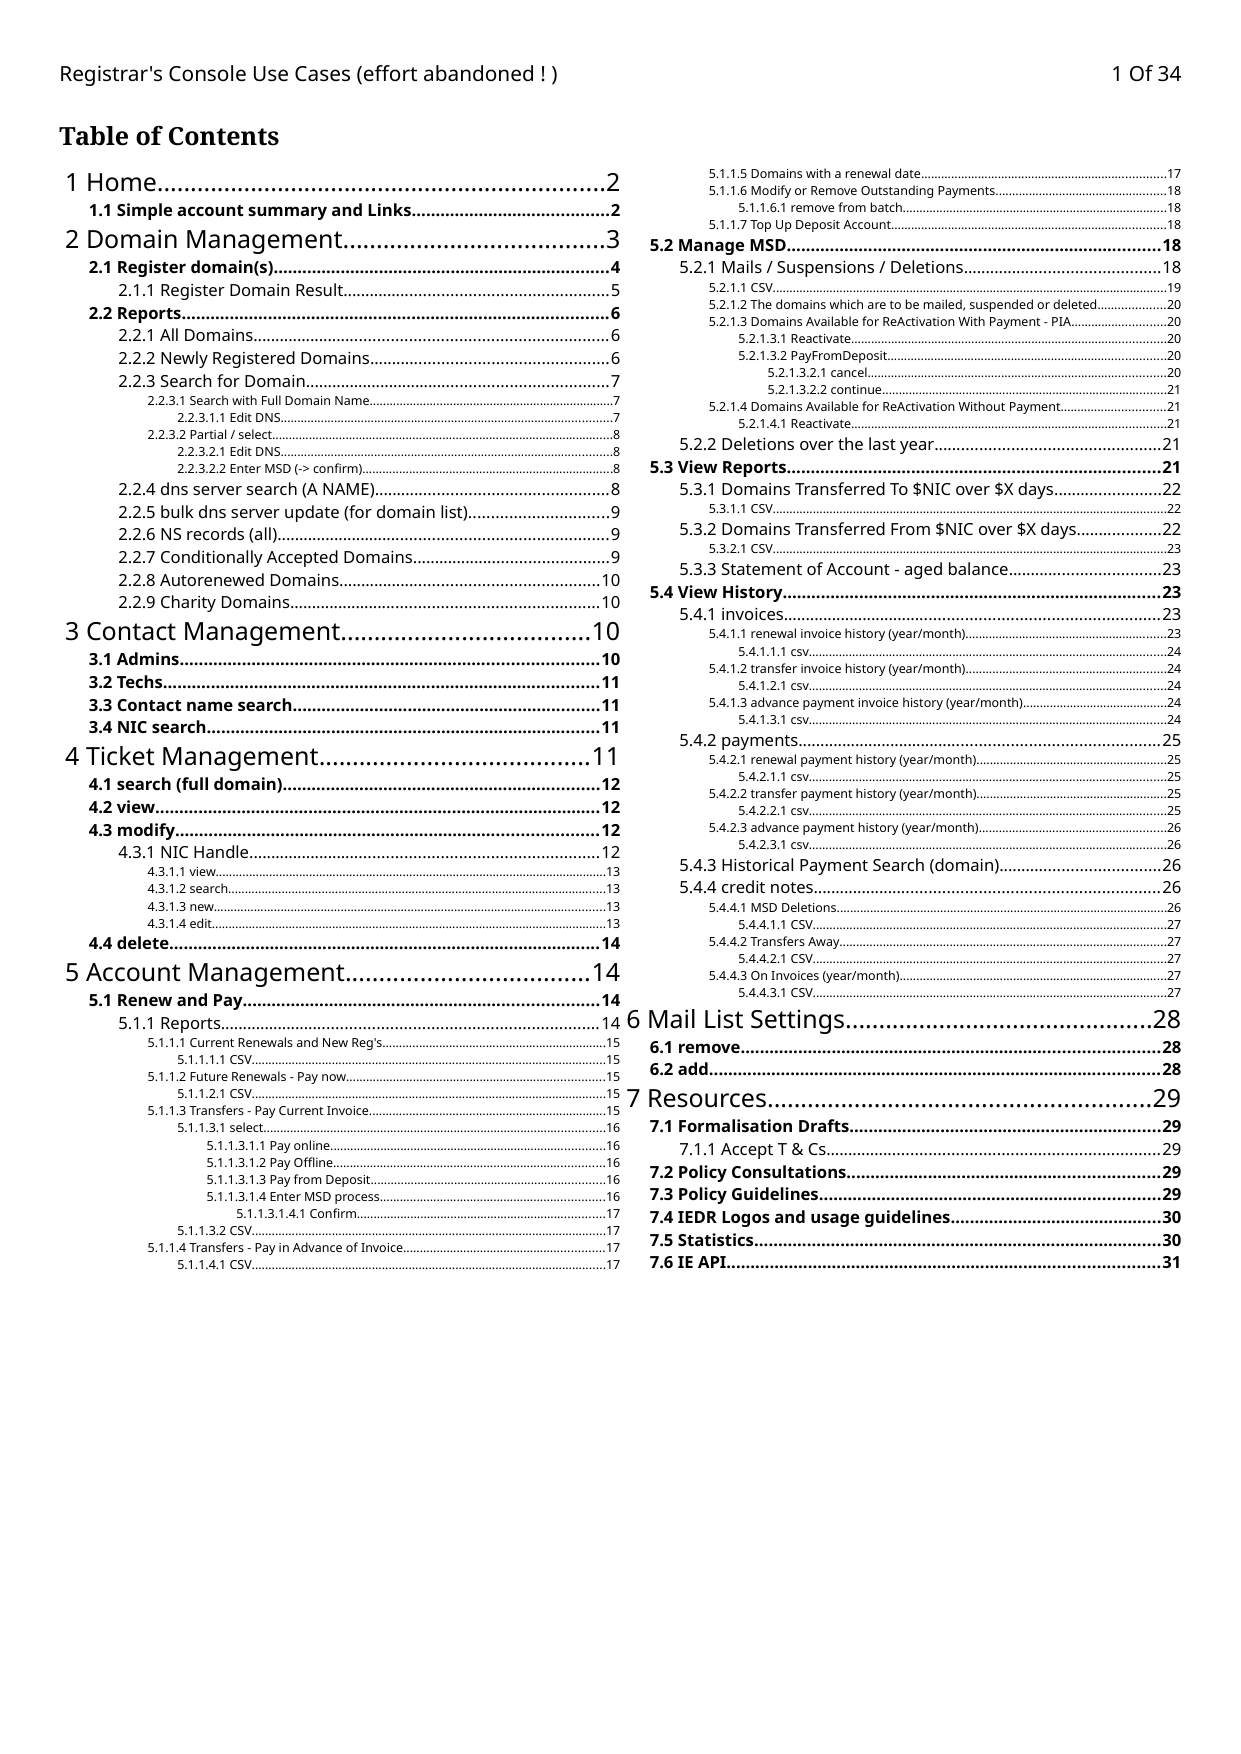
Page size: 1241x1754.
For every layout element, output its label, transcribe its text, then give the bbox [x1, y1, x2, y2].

text 5.1.1.3.1.1 Pay online 16 [206, 1137, 620, 1154]
text 5.2 Manage MSD 18 [649, 233, 1181, 256]
text 5.4 View History 23 [649, 580, 1181, 603]
text 5.4.1.3 advance payment invoice history (year/month) 24 [708, 694, 1181, 711]
text 5.3 View Reports 21 [649, 455, 1181, 478]
text 2.2.3.2.2 Enter MSD (-> confirm) 8 [177, 460, 620, 477]
text 4.3.1.3 new 13 [147, 898, 620, 915]
text 5.1.1.3.1.3 Pay from Deposit 16 [206, 1171, 620, 1188]
text 7.3 Policy Guidelines 29 [649, 1183, 1181, 1206]
text 7.1 Formalisation Drafts 29 [649, 1115, 1181, 1137]
text 5.1.1.3.1.4 Enter MSD process 16 [206, 1188, 620, 1205]
text 2.2.5 bulk dns server update (for domain list) 9 [118, 500, 620, 523]
text 6.1 remove 28 [649, 1035, 1181, 1058]
text 5.1.1.4 Transfers - Pay in Advance of Invoice 17 [147, 1239, 620, 1256]
text 5.1.1.7 Top Up Deposit Account 18 [708, 216, 1181, 233]
text 4.1 search (full domain) 12 [88, 773, 620, 795]
text 7 Resources 29 [626, 1081, 1181, 1115]
text 5.3.1 Domains Transferred To $NIC over $X days 22 [679, 478, 1181, 501]
text 5 Account Management 14 [65, 954, 620, 989]
text 2.2.3 Search for Domain 7 [118, 369, 620, 392]
text 5.4.4.2.1 CSV 27 [738, 950, 1181, 967]
subtitle Table of Contents [59, 118, 1181, 152]
text 5.4.3 Historical Payment Search (domain) 26 [679, 853, 1181, 876]
text 5.3.1.1 CSV 22 [708, 501, 1181, 518]
text 2.1 Register domain(s) 4 [88, 256, 620, 278]
text 2.2.3.1 Search with Full Domain Name 7 [147, 392, 620, 409]
text 2.2.3.2.1 Edit DNS 8 [177, 443, 620, 460]
text 5.1.1 Reports 14 [118, 1011, 620, 1034]
text 3.4 NIC search 11 [88, 716, 620, 739]
text 5.1.1.2.1 CSV 15 [177, 1085, 620, 1102]
text 5.2.1.2 The domains which are to be mailed, suspended or deleted 20 [708, 296, 1181, 313]
text 1 Home 2 [65, 165, 620, 199]
text 5.1.1.6 Modify or Remove Outstanding Payments 18 [708, 182, 1181, 199]
text 6 Mail List Settings 28 [626, 1001, 1181, 1035]
text 5.1.1.3.1.2 Pay Offline 16 [206, 1154, 620, 1171]
text 2 Domain Management 3 [65, 222, 620, 256]
text 5.1.1.1.1 CSV 15 [177, 1051, 620, 1068]
text 5.1.1.2 Future Renewals - Pay now 15 [147, 1068, 620, 1085]
text 5.1.1.6.1 remove from batch 18 [738, 199, 1181, 216]
text 1.1 Simple account summary and Links 2 [88, 199, 620, 222]
text 4.4 delete 14 [88, 932, 620, 954]
text 5.1.1.3.1.4.1 Confirm 17 [236, 1205, 620, 1222]
text 5.4.4.2 Transfers Away 27 [708, 933, 1181, 950]
text 5.2.1.3.1 Reactivate 20 [738, 330, 1181, 347]
text 2.2.2 Newly Registered Domains 6 [118, 347, 620, 369]
text 2.2.4 dns server search (A NAME) 8 [118, 477, 620, 500]
text 7.2 Policy Consultations 29 [649, 1160, 1181, 1183]
text 7.6 IE API 31 [649, 1251, 1181, 1274]
text 5.4.2.2.1 csv 25 [738, 802, 1181, 819]
text 5.4.1.3.1 csv 24 [738, 711, 1181, 728]
text 3 Contact Management 10 [65, 614, 620, 648]
text 5.2.1 Mails / Suspensions / Deletions 18 [679, 256, 1181, 279]
text 5.4.2 payments 25 [679, 728, 1181, 751]
text 5.2.1.3 Domains Available for ReActivation With Payment - PIA 20 [708, 313, 1181, 330]
text 5.4.4.3.1 CSV 27 [738, 984, 1181, 1001]
text 5.2.2 Deletions over the last year 21 [679, 432, 1181, 455]
text 4 Ticket Management 11 [65, 739, 620, 773]
text 7.4 IEDR Logos and usage guidelines 30 [649, 1206, 1181, 1228]
text 5.4.4.1 MSD Deletions 26 [708, 899, 1181, 916]
text 7.1.1 Accept T & Cs 29 [679, 1137, 1181, 1160]
text 2.2.7 Conditionally Accepted Domains 9 [118, 546, 620, 568]
text 5.1.1.4.1 CSV 17 [177, 1256, 620, 1273]
text 5.4.1.1 renewal invoice history (year/month) 23 [708, 626, 1181, 643]
text 5.1 Renew and Pay 14 [88, 989, 620, 1011]
text 2.2.9 Charity Domains 10 [118, 591, 620, 614]
text 2.2.6 NS records (all) 9 [118, 523, 620, 546]
text 5.1.1.5 Domains with a renewal date 17 [708, 165, 1181, 182]
text 5.3.2 Domains Transferred From $NIC over $X days 22 [679, 518, 1181, 540]
text 5.2.1.3.2.1 cancel 20 [767, 364, 1181, 381]
text 5.2.1.4 Domains Available for ReActivation Without Payment 21 [708, 398, 1181, 415]
text 5.1.1.1 Current Renewals and New Reg's 15 [147, 1034, 620, 1051]
text 2.2 Reports 6 [88, 301, 620, 324]
text 7.5 Statistics 30 [649, 1228, 1181, 1251]
text 3.2 Techs 11 [88, 671, 620, 693]
text 5.2.1.3.2 PayFromDeposit 20 [738, 347, 1181, 364]
text 5.4.1.2.1 csv 24 [738, 677, 1181, 694]
text 5.1.1.3 Transfers - Pay Current Invoice 15 [147, 1102, 620, 1119]
text 5.4.1.1.1 csv 24 [738, 643, 1181, 660]
text 5.4.4 credit notes 26 [679, 876, 1181, 899]
text 5.4.4.3 On Invoices (year/month) 27 [708, 967, 1181, 984]
text 2.2.1 All Domains 6 [118, 324, 620, 347]
text 3.1 Admins 10 [88, 648, 620, 671]
text 5.4.2.3.1 csv 26 [738, 836, 1181, 853]
text 2.1.1 Register Domain Result 5 [118, 278, 620, 301]
text 4.3 modify 12 [88, 818, 620, 841]
text 5.4.1.2 transfer invoice history (year/month) 24 [708, 660, 1181, 677]
text 5.4.2.3 advance payment history (year/month) 26 [708, 819, 1181, 836]
text 5.2.1.4.1 Reactivate 21 [738, 415, 1181, 432]
text 5.4.2.1 renewal payment history (year/month) 25 [708, 751, 1181, 768]
text 4.3.1.2 search 13 [147, 881, 620, 898]
text 5.4.2.2 transfer payment history (year/month) 25 [708, 785, 1181, 802]
text 5.2.1.1 CSV 19 [708, 279, 1181, 296]
text 5.1.1.3.1 select 16 [177, 1119, 620, 1137]
text 4.3.1.1 view 13 [147, 863, 620, 881]
text 5.4.4.1.1 CSV 27 [738, 916, 1181, 933]
text 5.4.2.1.1 csv 25 [738, 768, 1181, 785]
text 4.3.1.4 edit 13 [147, 915, 620, 932]
text 2.2.8 Autorenewed Domains 10 [118, 568, 620, 591]
text 5.1.1.3.2 CSV 17 [177, 1222, 620, 1239]
text 5.3.2.1 CSV 23 [708, 540, 1181, 557]
text 5.2.1.3.2.2 continue 21 [767, 381, 1181, 398]
text 6.2 add 28 [649, 1058, 1181, 1081]
text 2.2.3.2 Partial / select 8 [147, 426, 620, 443]
text 4.3.1 NIC Handle 12 [118, 841, 620, 863]
text 2.2.3.1.1 Edit DNS 7 [177, 409, 620, 426]
text 4.2 view 12 [88, 795, 620, 818]
text 3.3 Contact name search 11 [88, 693, 620, 716]
text 5.3.3 Statement of Account - aged balance 23 [679, 557, 1181, 580]
text 5.4.1 invoices 23 [679, 603, 1181, 626]
